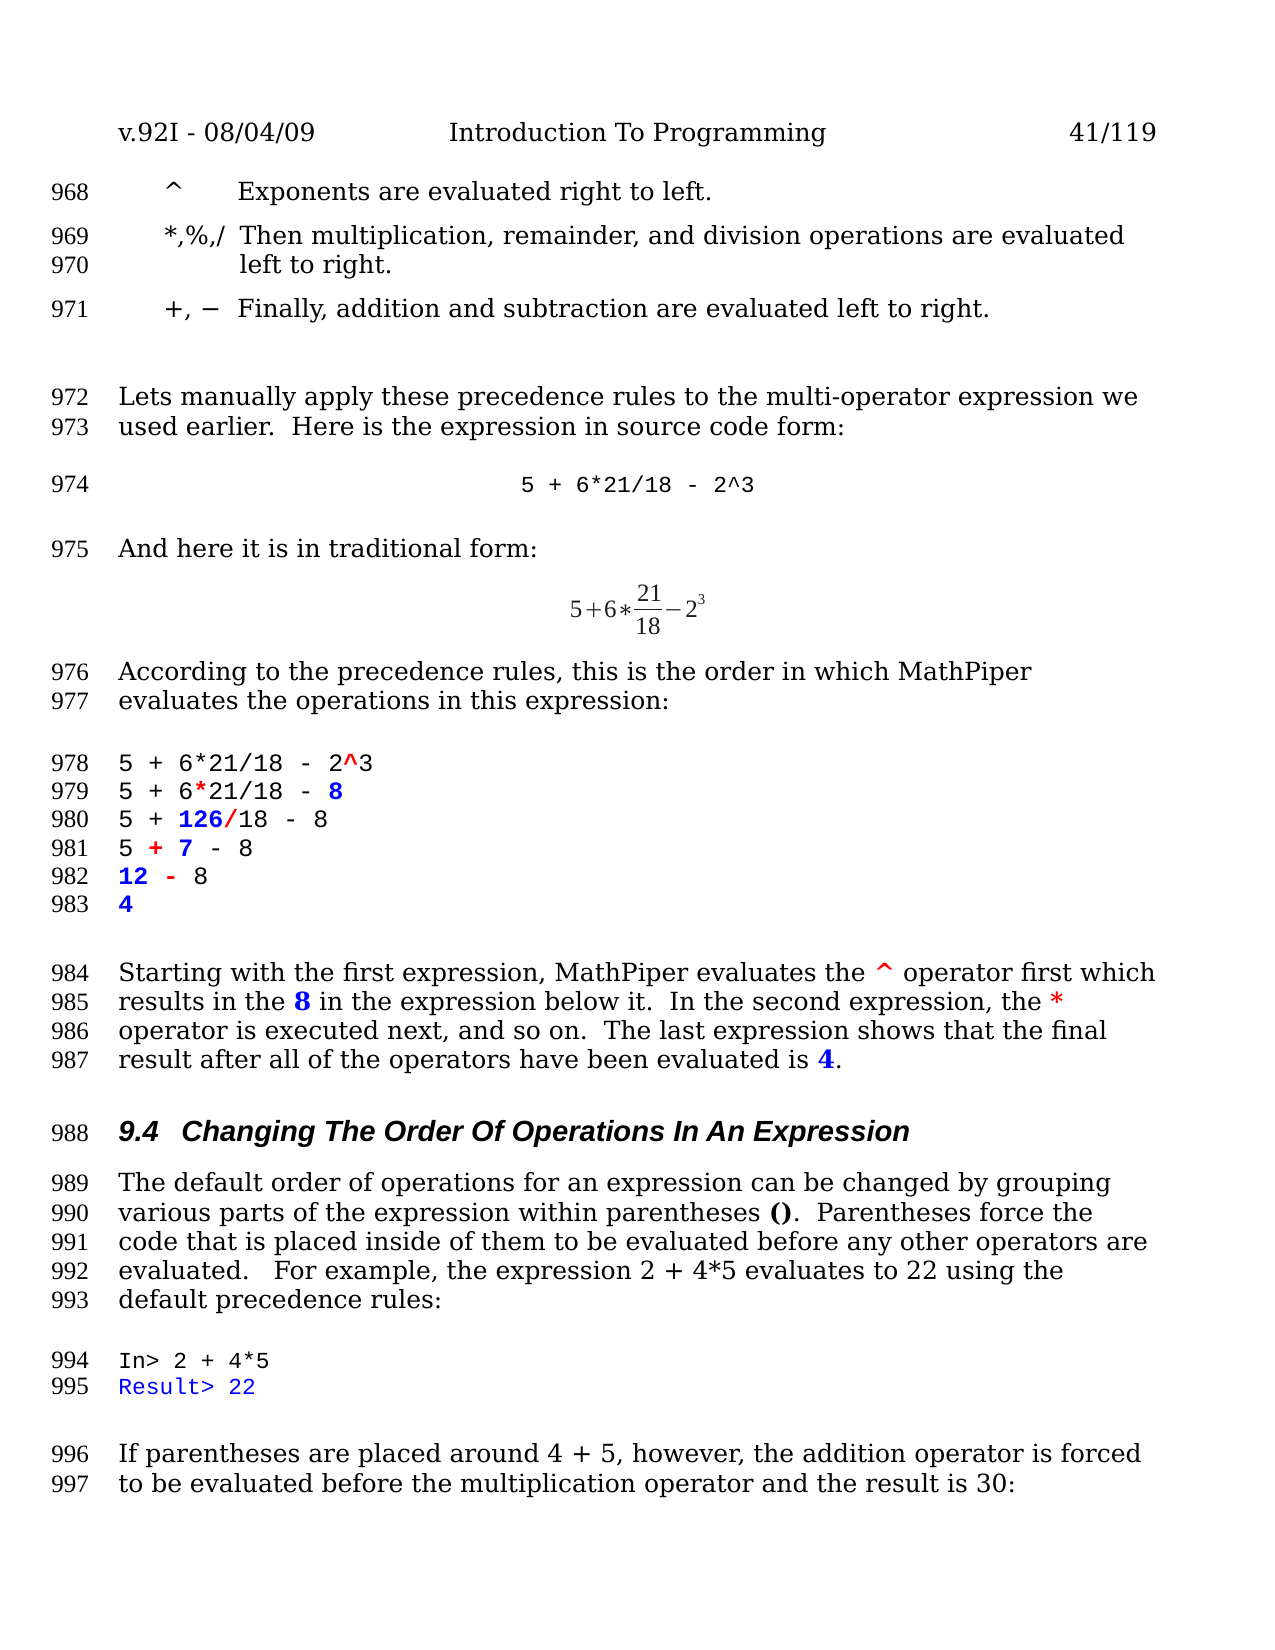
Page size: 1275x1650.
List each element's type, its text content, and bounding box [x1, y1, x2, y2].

text 12 - 8 [118, 864, 1157, 892]
text 5 + 126/18 - 8 [118, 807, 1157, 835]
text Result> 22 [118, 1376, 1157, 1402]
text And here it is in traditional form: [118, 534, 1157, 563]
text *,%,/ Then multiplication, remainder, and division operations are evaluated left to right. [164, 221, 1157, 279]
subtitle Changing The Order Of Operations In An Expression [118, 1114, 1157, 1147]
text 5 + 7 - 8 [118, 835, 1157, 864]
text Starting with the first expression, MathPiper evaluates the ^ operator first which results in the 8 in the expression below it. In the second expression, the * operator is executed next, and so on. The last expression shows that the final result after all of the operators have been evaluated is 4. [118, 958, 1157, 1075]
text In> 2 + 4*5 [118, 1350, 1157, 1376]
text If parentheses are placed around 4 + 5, however, the addition operator is forced to be evaluated before the multiplication operator and the result is 30: [118, 1440, 1157, 1498]
text ^ Exponents are evaluated right to left. [163, 177, 1157, 206]
text 5 + 6*21/18 - 2^3 [118, 473, 1157, 499]
text According to the precedence rules, this is the order in which MathPiper evaluates the operations in this expression: [118, 657, 1157, 715]
text 4 [118, 892, 1157, 920]
text 5 + 6*21/18 - 8 [118, 779, 1157, 807]
text +, − Finally, addition and subtraction are evaluated left to right. [163, 294, 1157, 323]
text The default order of operations for an expression can be changed by grouping various parts of the expression within parentheses (). Parentheses force the code that is placed inside of them to be evaluated before any other operators are evaluated. For example, the expression 2 + 4*5 evaluates to 22 using the default precedence rules: [118, 1168, 1157, 1314]
text 5 + 6*21/18 - 2^3 [118, 750, 1157, 779]
text Lets manually apply these precedence rules to the multi-operator expression we used earlier. Here is the expression in source code form: [118, 383, 1157, 441]
